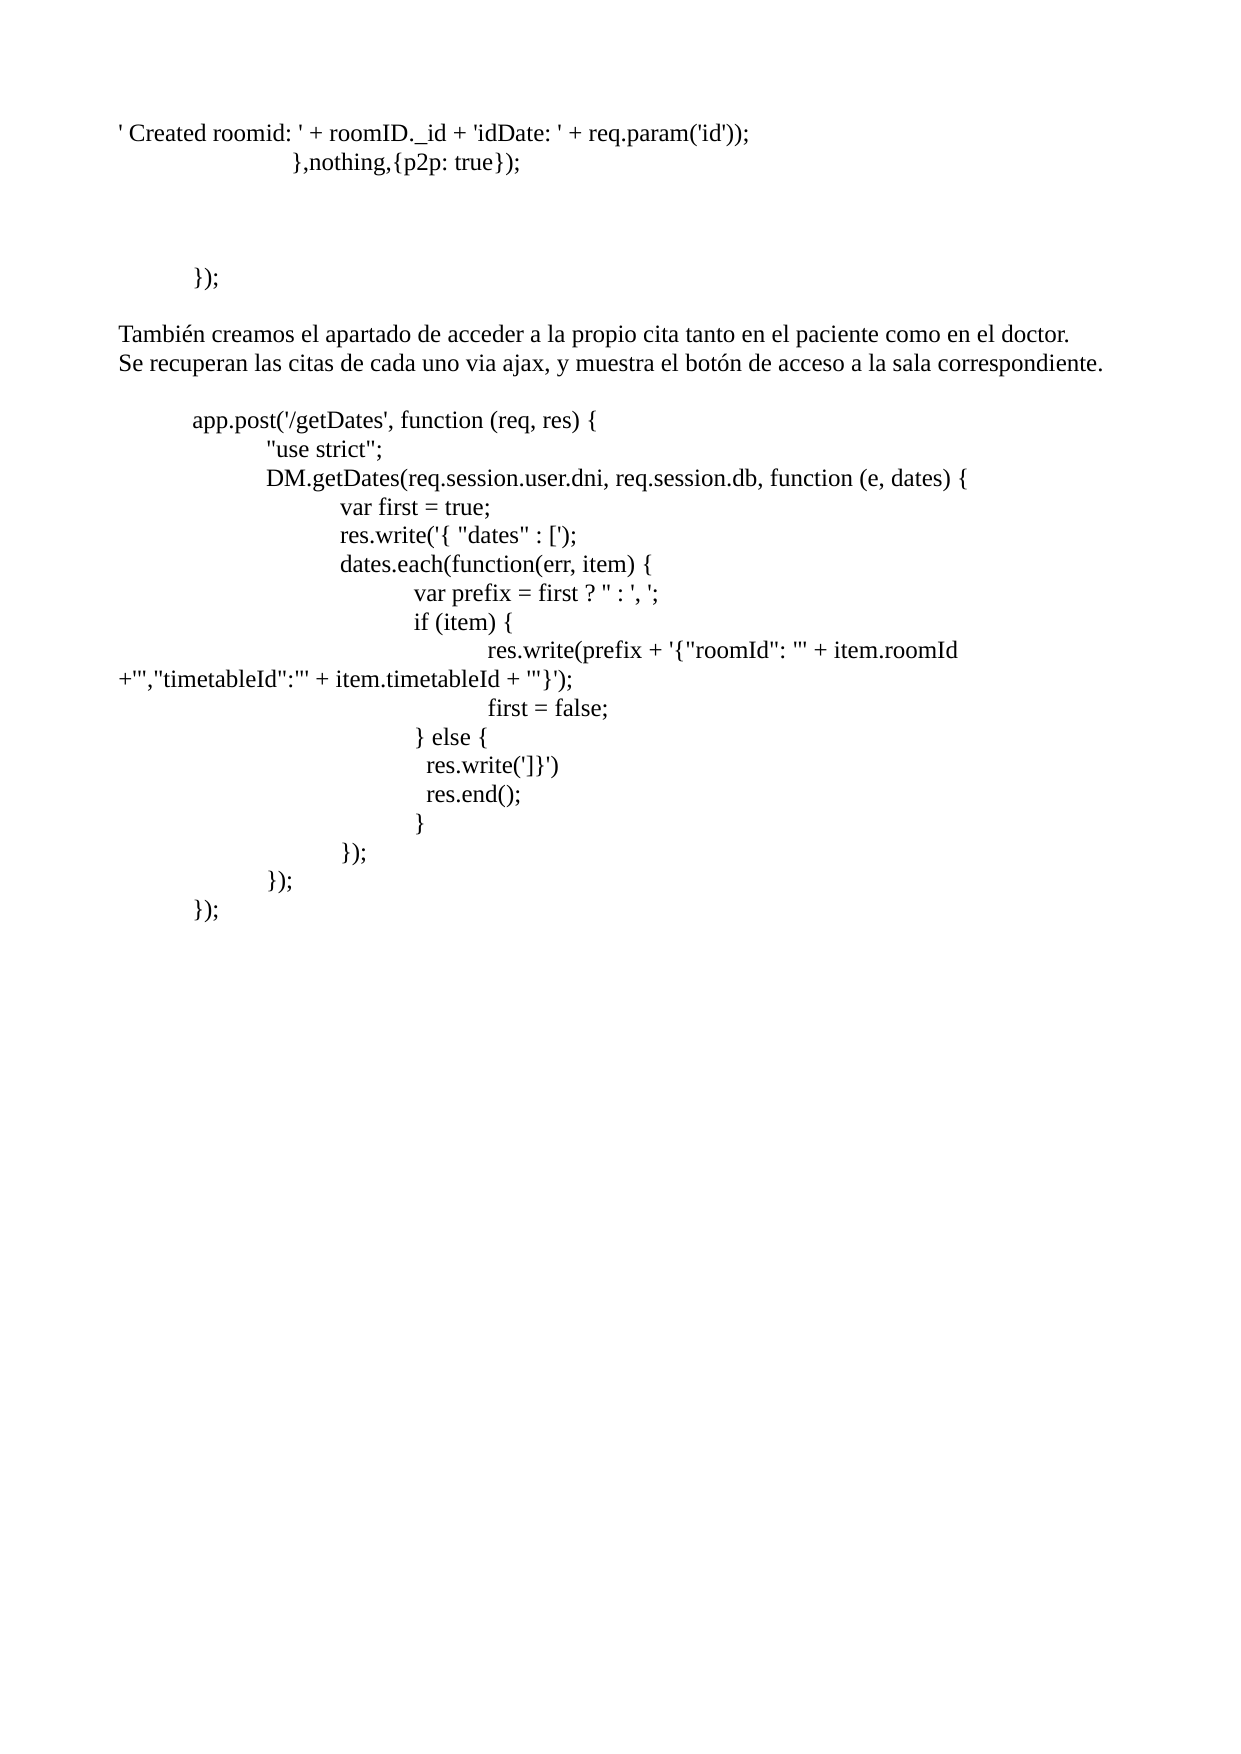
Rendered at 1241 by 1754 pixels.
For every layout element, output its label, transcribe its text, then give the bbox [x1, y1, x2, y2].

text DM.getDates(req.session.user.dni, req.session.db, function (e, dates) { [118, 463, 1122, 492]
text res.write(']}') [118, 751, 1122, 779]
text res.end(); [118, 779, 1122, 808]
text var first = true; [118, 492, 1122, 521]
text }); [118, 837, 1122, 866]
text }); [118, 894, 1122, 923]
text } else { [118, 722, 1122, 751]
text Se recuperan las citas de cada uno via ajax, y muestra el botón de acceso a la sala correspondiente. [118, 348, 1122, 377]
text }); [118, 866, 1122, 894]
text } [118, 808, 1122, 837]
text res.write('{ "dates" : ['); [118, 521, 1122, 549]
text También creamos el apartado de acceder a la propio cita tanto en el paciente como en el doctor. [118, 319, 1122, 348]
text "use strict"; [118, 434, 1122, 463]
text ' Created roomid: ' + roomID._id + 'idDate: ' + req.param('id')); [118, 118, 1122, 147]
text dates.each(function(err, item) { [118, 549, 1122, 578]
text res.write(prefix + '{"roomId": "' + item.roomId +'","timetableId":"' + item.timetableId + '"}'); [118, 636, 1122, 693]
text }); [118, 262, 1122, 291]
text if (item) { [118, 607, 1122, 636]
text app.post('/getDates', function (req, res) { [118, 406, 1122, 434]
text first = false; [118, 693, 1122, 722]
text var prefix = first ? '' : ', '; [118, 578, 1122, 607]
text },nothing,{p2p: true}); [118, 147, 1122, 176]
